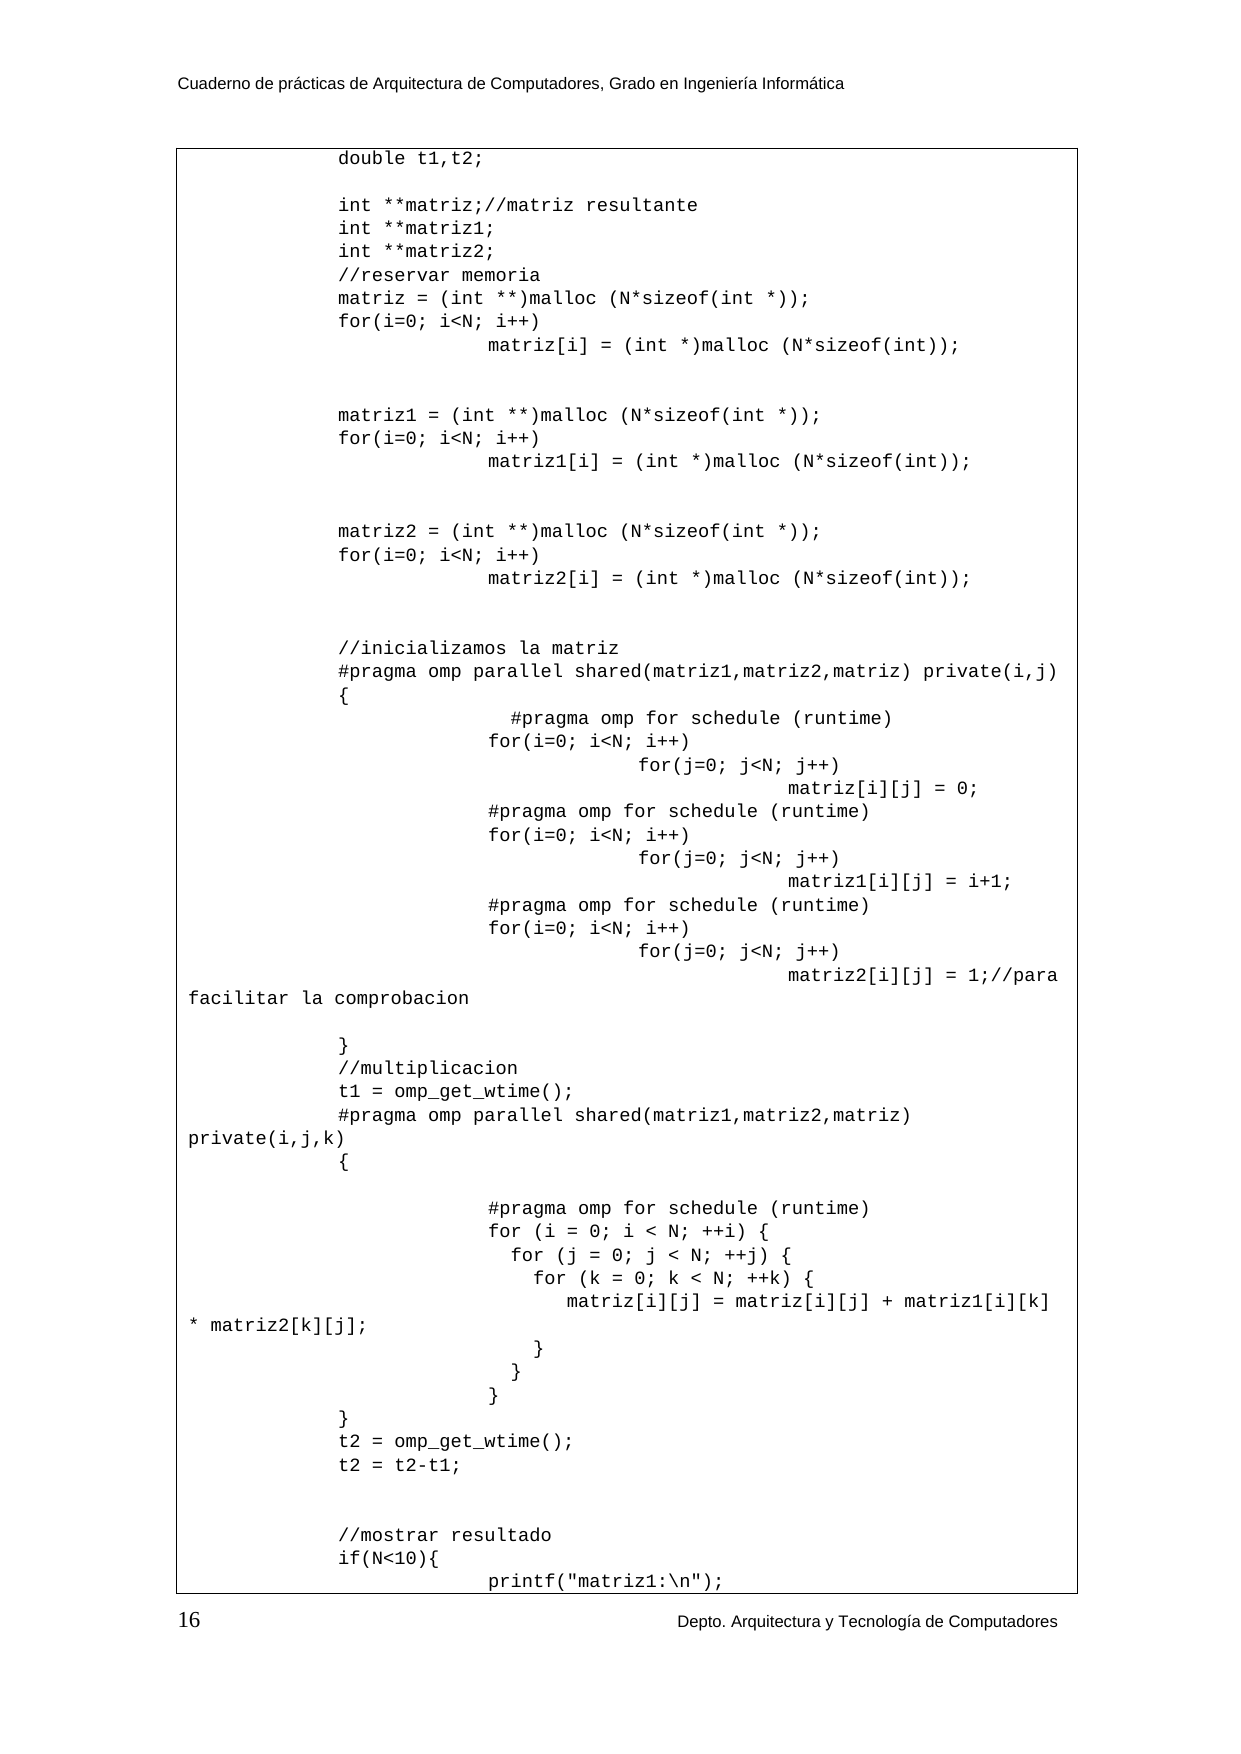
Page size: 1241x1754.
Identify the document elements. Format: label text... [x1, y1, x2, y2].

table_header double t1,t2; int **matriz;//matriz resultante int **matriz1; int **matriz2; //reservar memoria matriz = (int **)malloc (N*sizeof(int *)); for(i=0; i<N; i++) matriz[i] = (int *)malloc (N*sizeof(int)); matriz1 = (int **)malloc (N*sizeof(int *)); for(i=0; i<N; i++) matriz1[i] = (int *)malloc (N*sizeof(int)); matriz2 = (int **)malloc (N*sizeof(int *)); for(i=0; i<N; i++) matriz2[i] = (int *)malloc (N*sizeof(int)); //inicializamos la matriz #pragma omp parallel shared(matriz1,matriz2,matriz) private(i,j) { #pragma omp for schedule (runtime) for(i=0; i<N; i++) for(j=0; j<N; j++) matriz[i][j] = 0; #pragma omp for schedule (runtime) for(i=0; i<N; i++) for(j=0; j<N; j++) matriz1[i][j] = i+1; #pragma omp for schedule (runtime) for(i=0; i<N; i++) for(j=0; j<N; j++) matriz2[i][j] = 1;//para facilitar la comprobacion } //multiplicacion t1 = omp_get_wtime(); #pragma omp parallel shared(matriz1,matriz2,matriz) private(i,j,k) { #pragma omp for schedule (runtime) for (i = 0; i < N; ++i) { for (j = 0; j < N; ++j) { for (k = 0; k < N; ++k) { matriz[i][j] = matriz[i][j] + matriz1[i][k] * matriz2[k][j]; } } } } t2 = omp_get_wtime(); t2 = t2-t1; //mostrar resultado if(N<10){ printf("matriz1:\n"); [177, 149, 1077, 1593]
